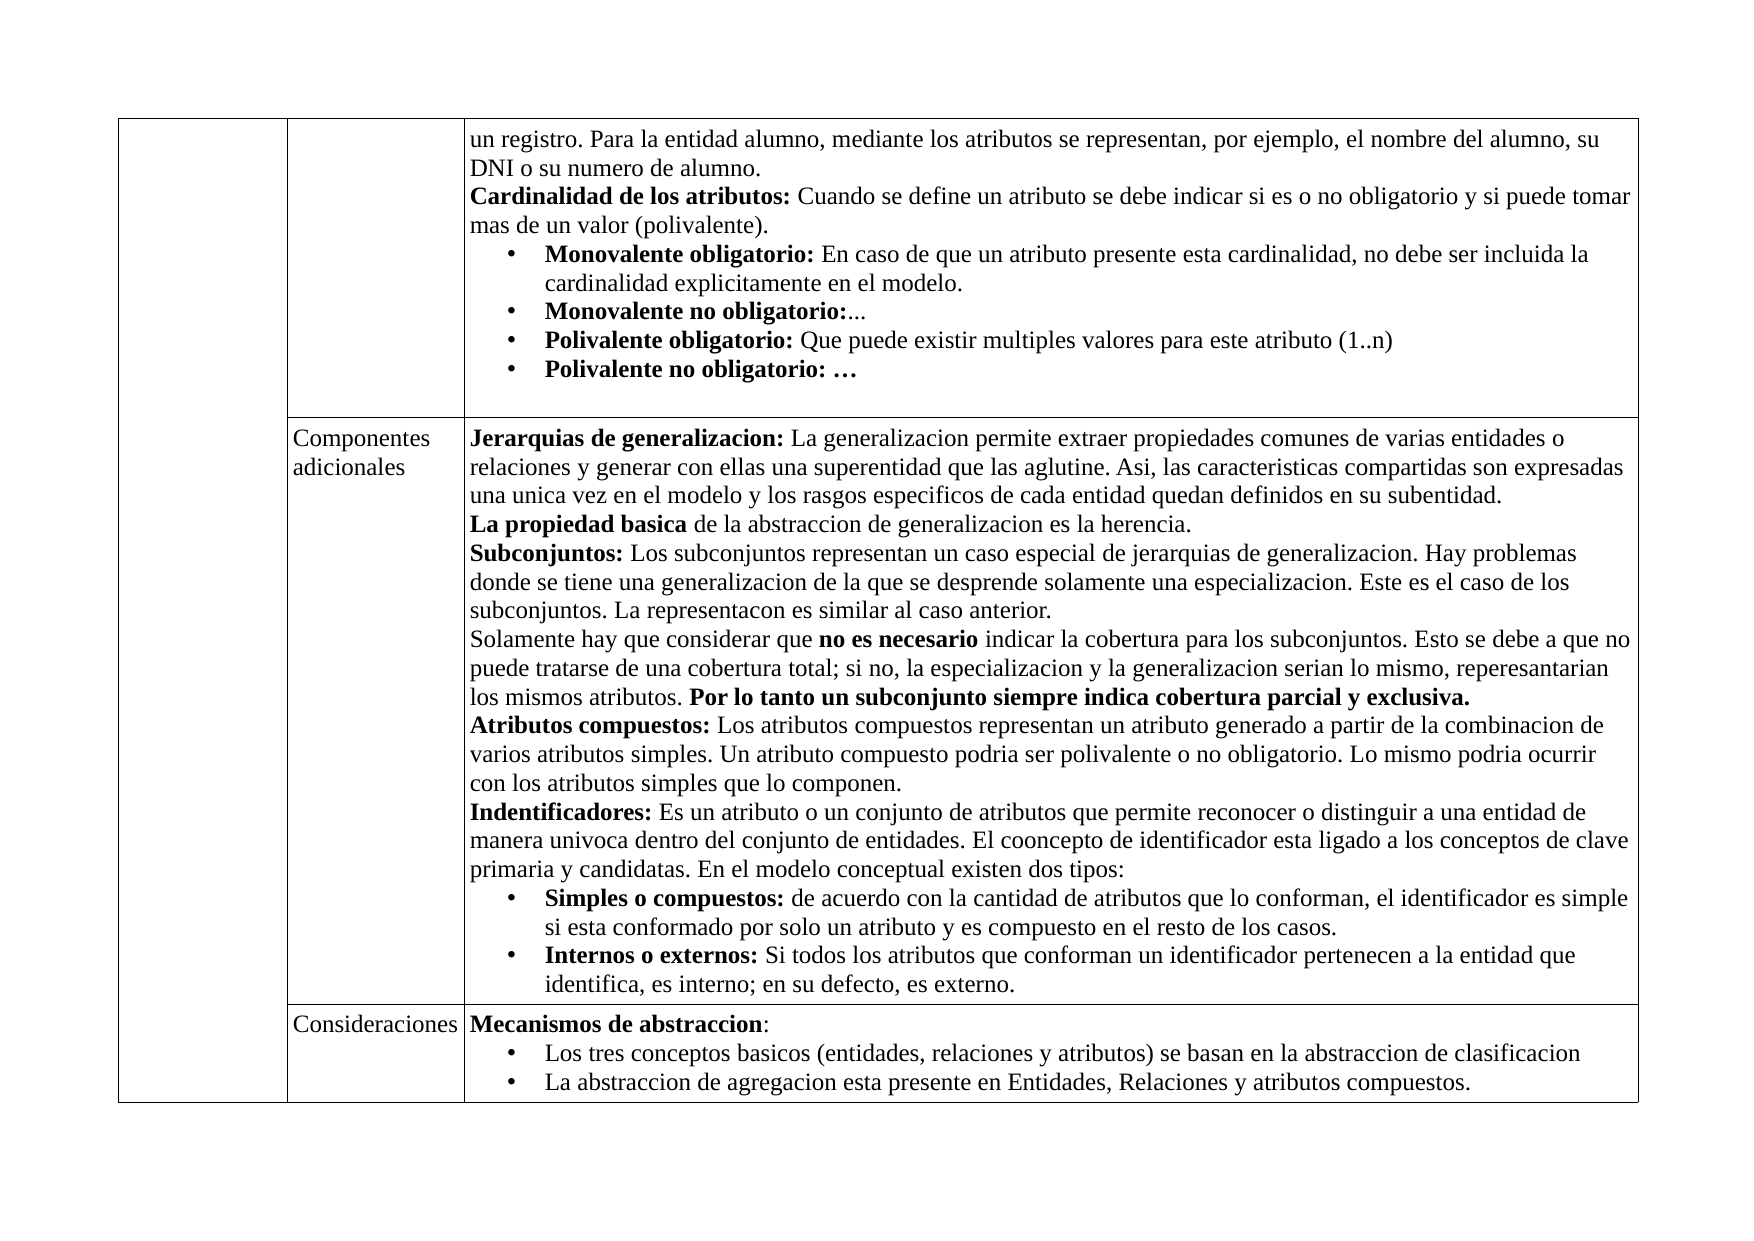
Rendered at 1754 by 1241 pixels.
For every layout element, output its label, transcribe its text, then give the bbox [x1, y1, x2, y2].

table_cell [288, 119, 464, 417]
table_cell Componentes adicionales [288, 418, 464, 1004]
table_cell Jerarquias de generalizacion: La generalizacion permite extraer propiedades comunes de varias entidades o relaciones y generar con ellas una superentidad que las aglutine. Asi, las caracteristicas compartidas son expresadas una unica vez en el modelo y los rasgos especificos de cada entidad quedan definidos en su subentidad. La propiedad basica de la abstraccion de generalizacion es la herencia. Subconjuntos: Los subconjuntos representan un caso especial de jerarquias de generalizacion. Hay problemas donde se tiene una generalizacion de la que se desprende solamente una especializacion. Este es el caso de los subconjuntos. La representacon es similar al caso anterior. Solamente hay que considerar que no es necesario indicar la cobertura para los subconjuntos. Esto se debe a que no puede tratarse de una cobertura total; si no, la especializacion y la generalizacion serian lo mismo, reperesantarian los mismos atributos. Por lo tanto un subconjunto siempre indica cobertura parcial y exclusiva. Atributos compuestos: Los atributos compuestos representan un atributo generado a partir de la combinacion de varios atributos simples. Un atributo compuesto podria ser polivalente o no obligatorio. Lo mismo podria ocurrir con los atributos simples que lo componen. Indentificadores: Es un atributo o un conjunto de atributos que permite reconocer o distinguir a una entidad de manera univoca dentro del conjunto de entidades. El cooncepto de identificador esta ligado a los conceptos de clave primaria y candidatas. En el modelo conceptual existen dos tipos: Simples o compuestos: de acuerdo con la cantidad de atributos que lo conforman, el identificador es simple si esta conformado por solo un atributo y es compuesto en el resto de los casos. Internos o externos: Si todos los atributos que conforman un identificador pertenecen a la entidad que identifica, es interno; en su defecto, es externo. [465, 418, 1638, 1004]
table_cell un registro. Para la entidad alumno, mediante los atributos se representan, por ejemplo, el nombre del alumno, su DNI o su numero de alumno. Cardinalidad de los atributos: Cuando se define un atributo se debe indicar si es o no obligatorio y si puede tomar mas de un valor (polivalente). Monovalente obligatorio: En caso de que un atributo presente esta cardinalidad, no debe ser incluida la cardinalidad explicitamente en el modelo. Monovalente no obligatorio:... Polivalente obligatorio: Que puede existir multiples valores para este atributo (1..n) Polivalente no obligatorio: … [465, 119, 1638, 417]
table_cell [119, 119, 287, 1102]
table_cell Mecanismos de abstraccion: Los tres conceptos basicos (entidades, relaciones y atributos) se basan en la abstraccion de clasificacion La abstraccion de agregacion esta presente en Entidades, Relaciones y atributos compuestos. La abstraccion de generalizacion solo se ha presentado en entidades, pero es posible, ademas, utilizar la generalizacion de relaciones (aunque es muy poco frecuente) [465, 1005, 1638, 1102]
table_cell Consideraciones [288, 1005, 464, 1102]
